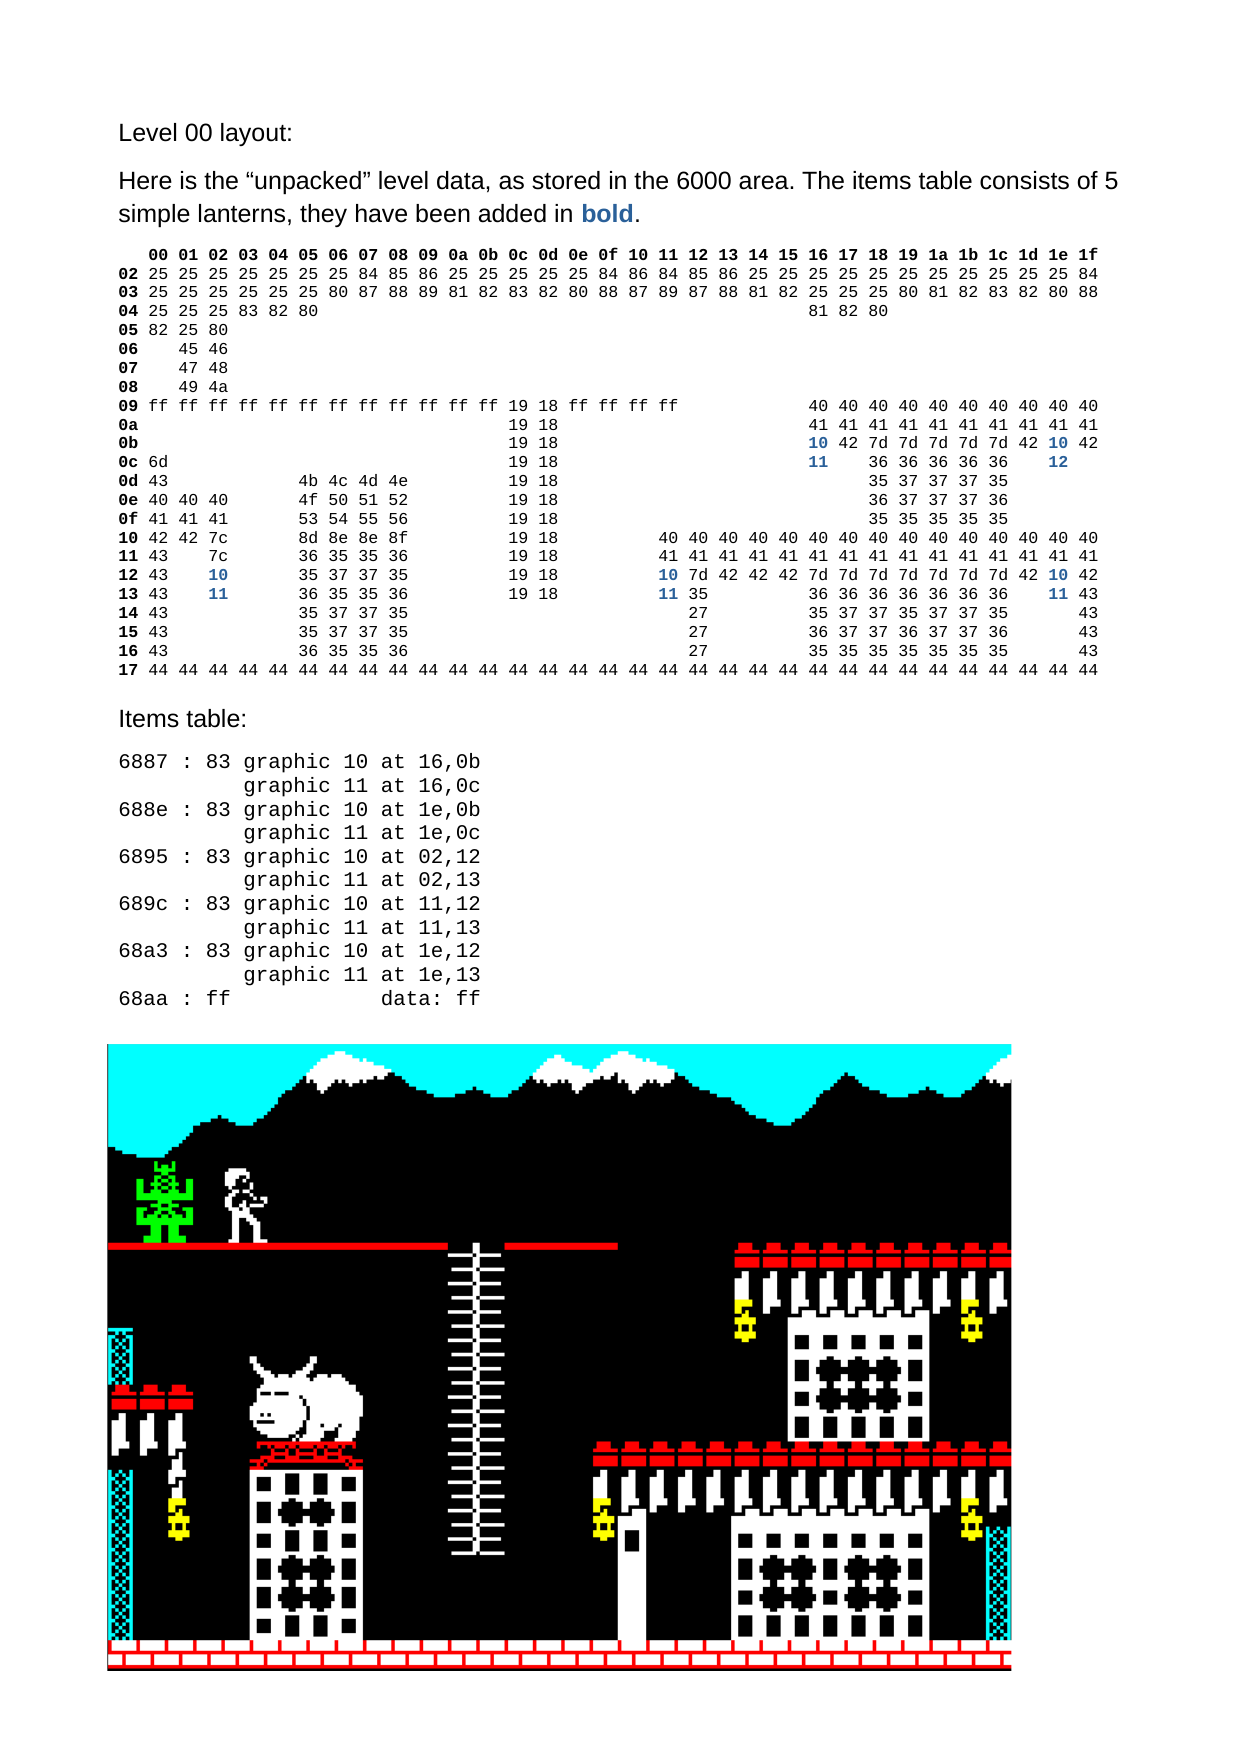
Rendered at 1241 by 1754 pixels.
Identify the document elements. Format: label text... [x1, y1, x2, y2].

text 14 43 35 37 37 35 27 35 37 37 35 37 37 35 43 [118, 604, 1122, 623]
text 10 42 42 7c 8d 8e 8e 8f 19 18 40 40 40 40 40 40 40 40 40 40 40 40 40 40 40 [118, 529, 1122, 548]
text 09 ff ff ff ff ff ff ff ff ff ff ff ff 19 18 ff ff ff ff 40 40 40 40 40 40 40 40 40 40 [118, 397, 1122, 416]
text 04 25 25 25 83 82 80 81 82 80 [118, 303, 1122, 322]
text graphic 11 at 11,13 [118, 917, 1122, 940]
text Level 00 layout: [118, 118, 1122, 147]
text 6895 : 83 graphic 10 at 02,12 [118, 846, 1122, 869]
text 68a3 : 83 graphic 10 at 1e,12 [118, 940, 1122, 964]
text 07 47 48 [118, 359, 1122, 378]
text 6887 : 83 graphic 10 at 16,0b [118, 751, 1122, 775]
text 15 43 35 37 37 35 27 36 37 37 36 37 37 36 43 [118, 623, 1122, 642]
text graphic 11 at 02,13 [118, 869, 1122, 893]
text graphic 11 at 1e,0c [118, 822, 1122, 846]
text Items table: [118, 704, 1122, 732]
text 12 43 10 35 37 37 35 19 18 10 7d 42 42 42 7d 7d 7d 7d 7d 7d 7d 42 10 42 [118, 567, 1122, 586]
text 08 49 4a [118, 378, 1122, 397]
text 02 25 25 25 25 25 25 25 84 85 86 25 25 25 25 25 84 86 84 85 86 25 25 25 25 25 25 25 25 25 25 25 84 [118, 265, 1122, 284]
text graphic 11 at 1e,13 [118, 964, 1122, 988]
text 00 01 02 03 04 05 06 07 08 09 0a 0b 0c 0d 0e 0f 10 11 12 13 14 15 16 17 18 19 1a 1b 1c 1d 1e 1f [118, 246, 1122, 265]
text Here is the “unpacked” level data, as stored in the 6000 area. The items table consists of 5 simple lanterns, they have been added in bold. [118, 166, 1122, 227]
text 0d 43 4b 4c 4d 4e 19 18 35 37 37 37 35 [118, 473, 1122, 491]
text 0b 19 18 10 42 7d 7d 7d 7d 7d 42 10 42 [118, 435, 1122, 454]
text 688e : 83 graphic 10 at 1e,0b [118, 798, 1122, 822]
text 68aa : ff data: ff [118, 988, 1122, 1011]
text 11 43 7c 36 35 35 36 19 18 41 41 41 41 41 41 41 41 41 41 41 41 41 41 41 [118, 548, 1122, 567]
text 689c : 83 graphic 10 at 11,12 [118, 893, 1122, 917]
text 17 44 44 44 44 44 44 44 44 44 44 44 44 44 44 44 44 44 44 44 44 44 44 44 44 44 44 44 44 44 44 44 44 [118, 661, 1122, 680]
picture [107, 1044, 1012, 1671]
text graphic 11 at 16,0c [118, 775, 1122, 798]
text 0c 6d 19 18 11 36 36 36 36 36 12 [118, 454, 1122, 473]
text 06 45 46 [118, 341, 1122, 359]
text 16 43 36 35 35 36 27 35 35 35 35 35 35 35 43 [118, 642, 1122, 661]
text 13 43 11 36 35 35 36 19 18 11 35 36 36 36 36 36 36 36 11 43 [118, 586, 1122, 604]
text 0a 19 18 41 41 41 41 41 41 41 41 41 41 [118, 416, 1122, 435]
text 05 82 25 80 [118, 322, 1122, 341]
text 0e 40 40 40 4f 50 51 52 19 18 36 37 37 37 36 [118, 491, 1122, 510]
text 0f 41 41 41 53 54 55 56 19 18 35 35 35 35 35 [118, 510, 1122, 529]
text 03 25 25 25 25 25 25 80 87 88 89 81 82 83 82 80 88 87 89 87 88 81 82 25 25 25 80 81 82 83 82 80 88 [118, 284, 1122, 303]
